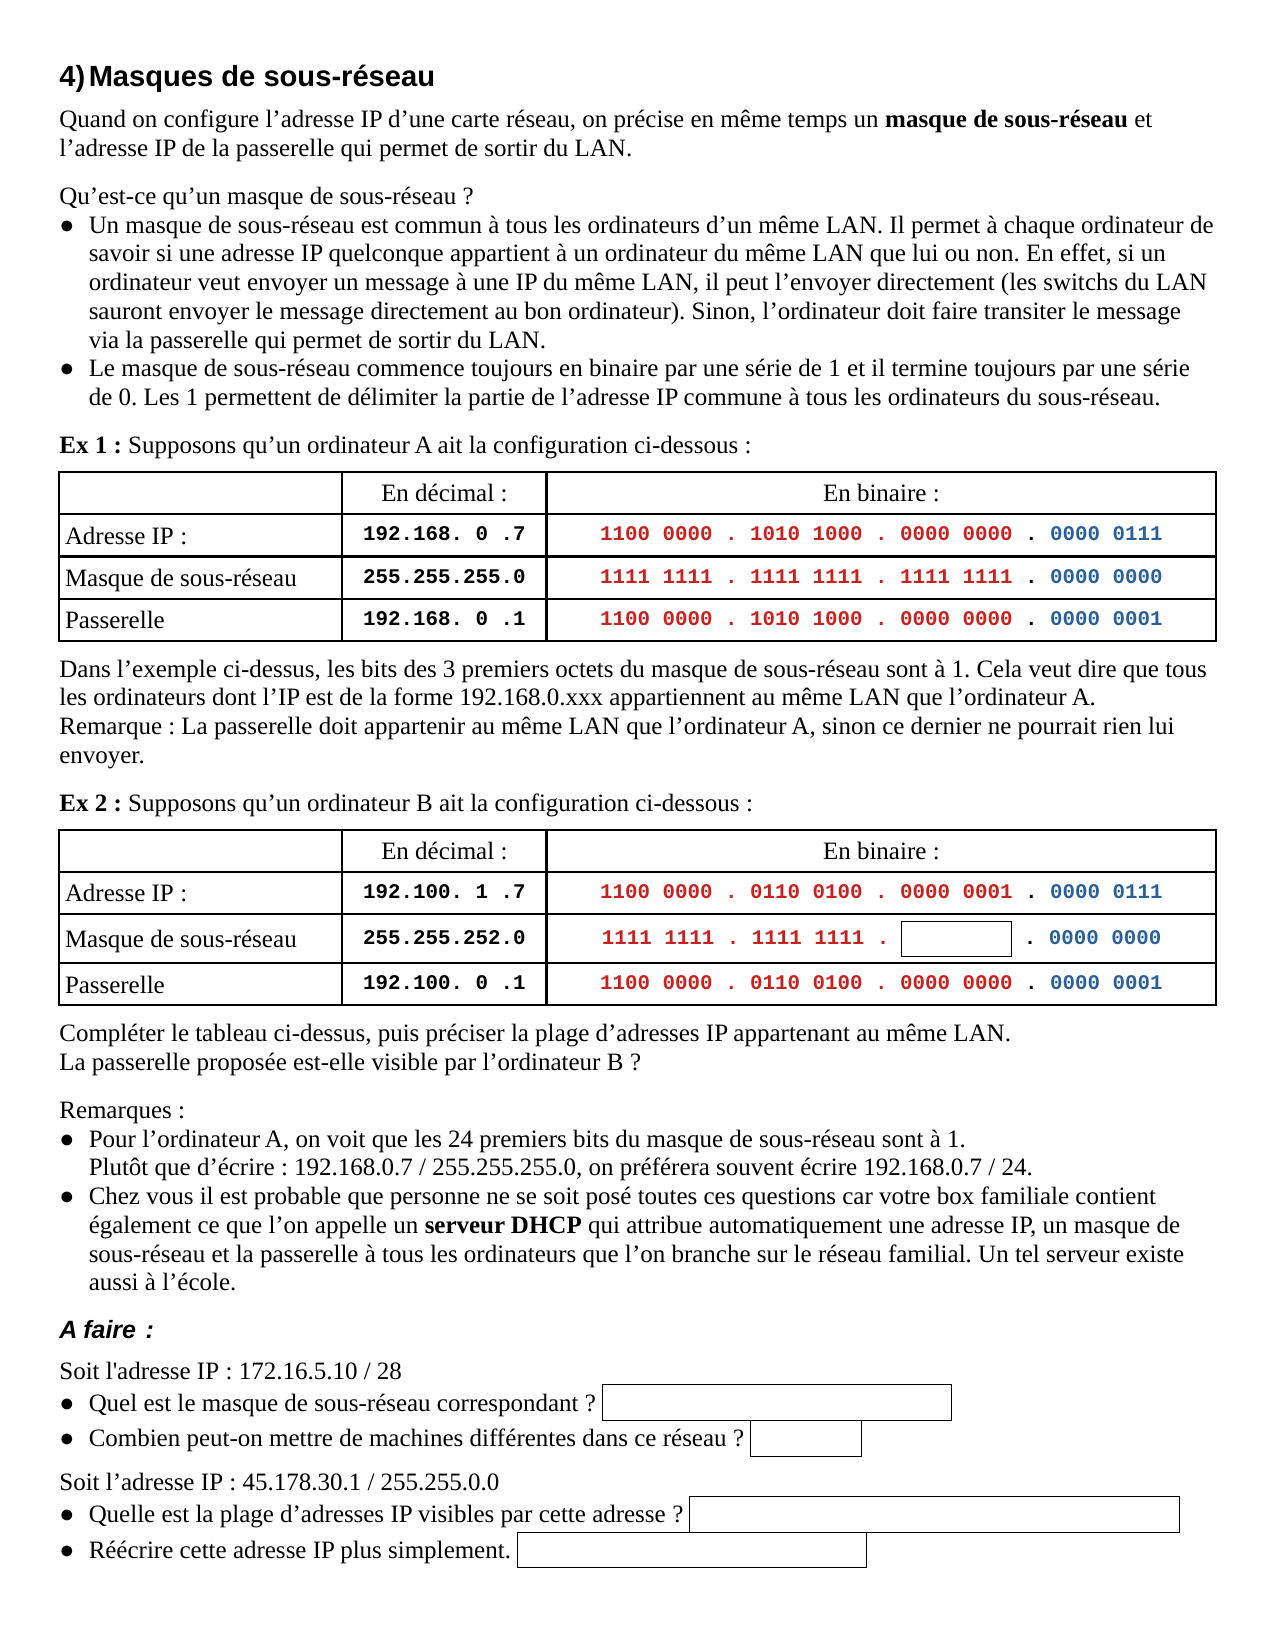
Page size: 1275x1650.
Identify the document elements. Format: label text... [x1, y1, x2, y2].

table_cell 255.255.255.0 [343, 558, 545, 598]
text La passerelle proposée est-elle visible par l’ordinateur B ? [59, 1047, 1216, 1076]
table_cell 192.100. 1 .7 [343, 873, 545, 913]
list Pour l’ordinateur A, on voit que les 24 premiers bits du masque de sous-réseau sont à 1. Plutôt que d’écrire : 192.168.0.7 / 255.255.255.0, on préférera souvent écrire 192.168.0.7 / 24. [59, 1124, 1216, 1181]
table_cell Masque de sous-réseau [60, 558, 341, 598]
text Remarque : La passerelle doit appartenir au même LAN que l’ordinateur A, sinon ce dernier ne pourrait rien lui envoyer. [59, 711, 1216, 769]
table_cell Passerelle [60, 964, 341, 1004]
text Compléter le tableau ci-dessus, puis préciser la plage d’adresses IP appartenant au même LAN. [59, 1018, 1216, 1047]
table_cell Passerelle [60, 600, 341, 640]
list Chez vous il est probable que personne ne se soit posé toutes ces questions car votre box familiale contient également ce que l’on appelle un serveur DHCP qui attribue automatiquement une adresse IP, un masque de sous-réseau et la passerelle à tous les ordinateurs que l’on branche sur le réseau familial. Un tel serveur existe aussi à l’école. [59, 1181, 1216, 1296]
list [867, 1532, 1216, 1567]
list Combien peut-on mettre de machines différentes dans ce réseau ? [59, 1420, 750, 1456]
table_cell Adresse IP : [60, 873, 341, 913]
text Dans l’exemple ci-dessus, les bits des 3 premiers octets du masque de sous-réseau sont à 1. Cela veut dire que tous les ordinateurs dont l’IP est de la forme 192.168.0.xxx appartiennent au même LAN que l’ordinateur A. [59, 654, 1216, 711]
list [862, 1420, 1216, 1456]
text Ex 2 : Supposons qu’un ordinateur B ait la configuration ci-dessous : [59, 788, 1216, 817]
table_cell 1100 0000 . 0110 0100 . 0000 0000 . 0000 0001 [548, 964, 1215, 1004]
text Remarques : [59, 1095, 1216, 1124]
table_cell Masque de sous-réseau [60, 915, 341, 962]
table_cell 192.100. 0 .1 [343, 964, 545, 1004]
list [1180, 1496, 1216, 1532]
text Soit l’adresse IP : 45.178.30.1 / 255.255.0.0 [59, 1467, 1216, 1496]
text Quand on configure l’adresse IP d’une carte réseau, on précise en même temps un masque de sous-réseau et l’adresse IP de la passerelle qui permet de sortir du LAN. [59, 104, 1216, 162]
list Réécrire cette adresse IP plus simplement. [59, 1532, 517, 1567]
table_header En binaire : [548, 473, 1215, 513]
table_header En décimal : [343, 831, 545, 871]
table_cell 1111 1111 . 1111 1111 . . 0000 0000 [548, 915, 1215, 962]
table_cell 255.255.252.0 [343, 915, 545, 962]
table_header En binaire : [548, 831, 1215, 871]
list [952, 1384, 1216, 1420]
table_header [60, 831, 341, 871]
table_cell 1100 0000 . 1010 1000 . 0000 0000 . 0000 0001 [548, 600, 1215, 640]
text Qu’est-ce qu’un masque de sous-réseau ? [59, 181, 1216, 210]
list Un masque de sous-réseau est commun à tous les ordinateurs d’un même LAN. Il permet à chaque ordinateur de savoir si une adresse IP quelconque appartient à un ordinateur du même LAN que lui ou non. En effet, si un ordinateur veut envoyer un message à une IP du même LAN, il peut l’envoyer directement (les switchs du LAN sauront envoyer le message directement au bon ordinateur). Sinon, l’ordinateur doit faire transiter le message via la passerelle qui permet de sortir du LAN. [59, 210, 1216, 353]
list Quel est le masque de sous-réseau correspondant ? [59, 1384, 602, 1420]
table_cell Adresse IP : [60, 515, 341, 555]
table_cell 192.168. 0 .1 [343, 600, 545, 640]
text Ex 1 : Supposons qu’un ordinateur A ait la configuration ci-dessous : [59, 430, 1216, 459]
table_header [60, 473, 341, 513]
list Masques de sous-réseau [59, 59, 1216, 93]
text Soit l'adresse IP : 172.16.5.10 / 28 [59, 1356, 1216, 1384]
table_header En décimal : [343, 473, 545, 513]
list Quelle est la plage d’adresses IP visibles par cette adresse ? [59, 1496, 689, 1532]
table_cell 1111 1111 . 1111 1111 . 1111 1111 . 0000 0000 [548, 558, 1215, 598]
text A faire : [59, 1315, 1216, 1344]
table_cell 192.168. 0 .7 [343, 515, 545, 555]
table_cell 1100 0000 . 1010 1000 . 0000 0000 . 0000 0111 [548, 515, 1215, 555]
list Le masque de sous-réseau commence toujours en binaire par une série de 1 et il termine toujours par une série de 0. Les 1 permettent de délimiter la partie de l’adresse IP commune à tous les ordinateurs du sous-réseau. [59, 353, 1216, 411]
table_cell 1100 0000 . 0110 0100 . 0000 0001 . 0000 0111 [548, 873, 1215, 913]
